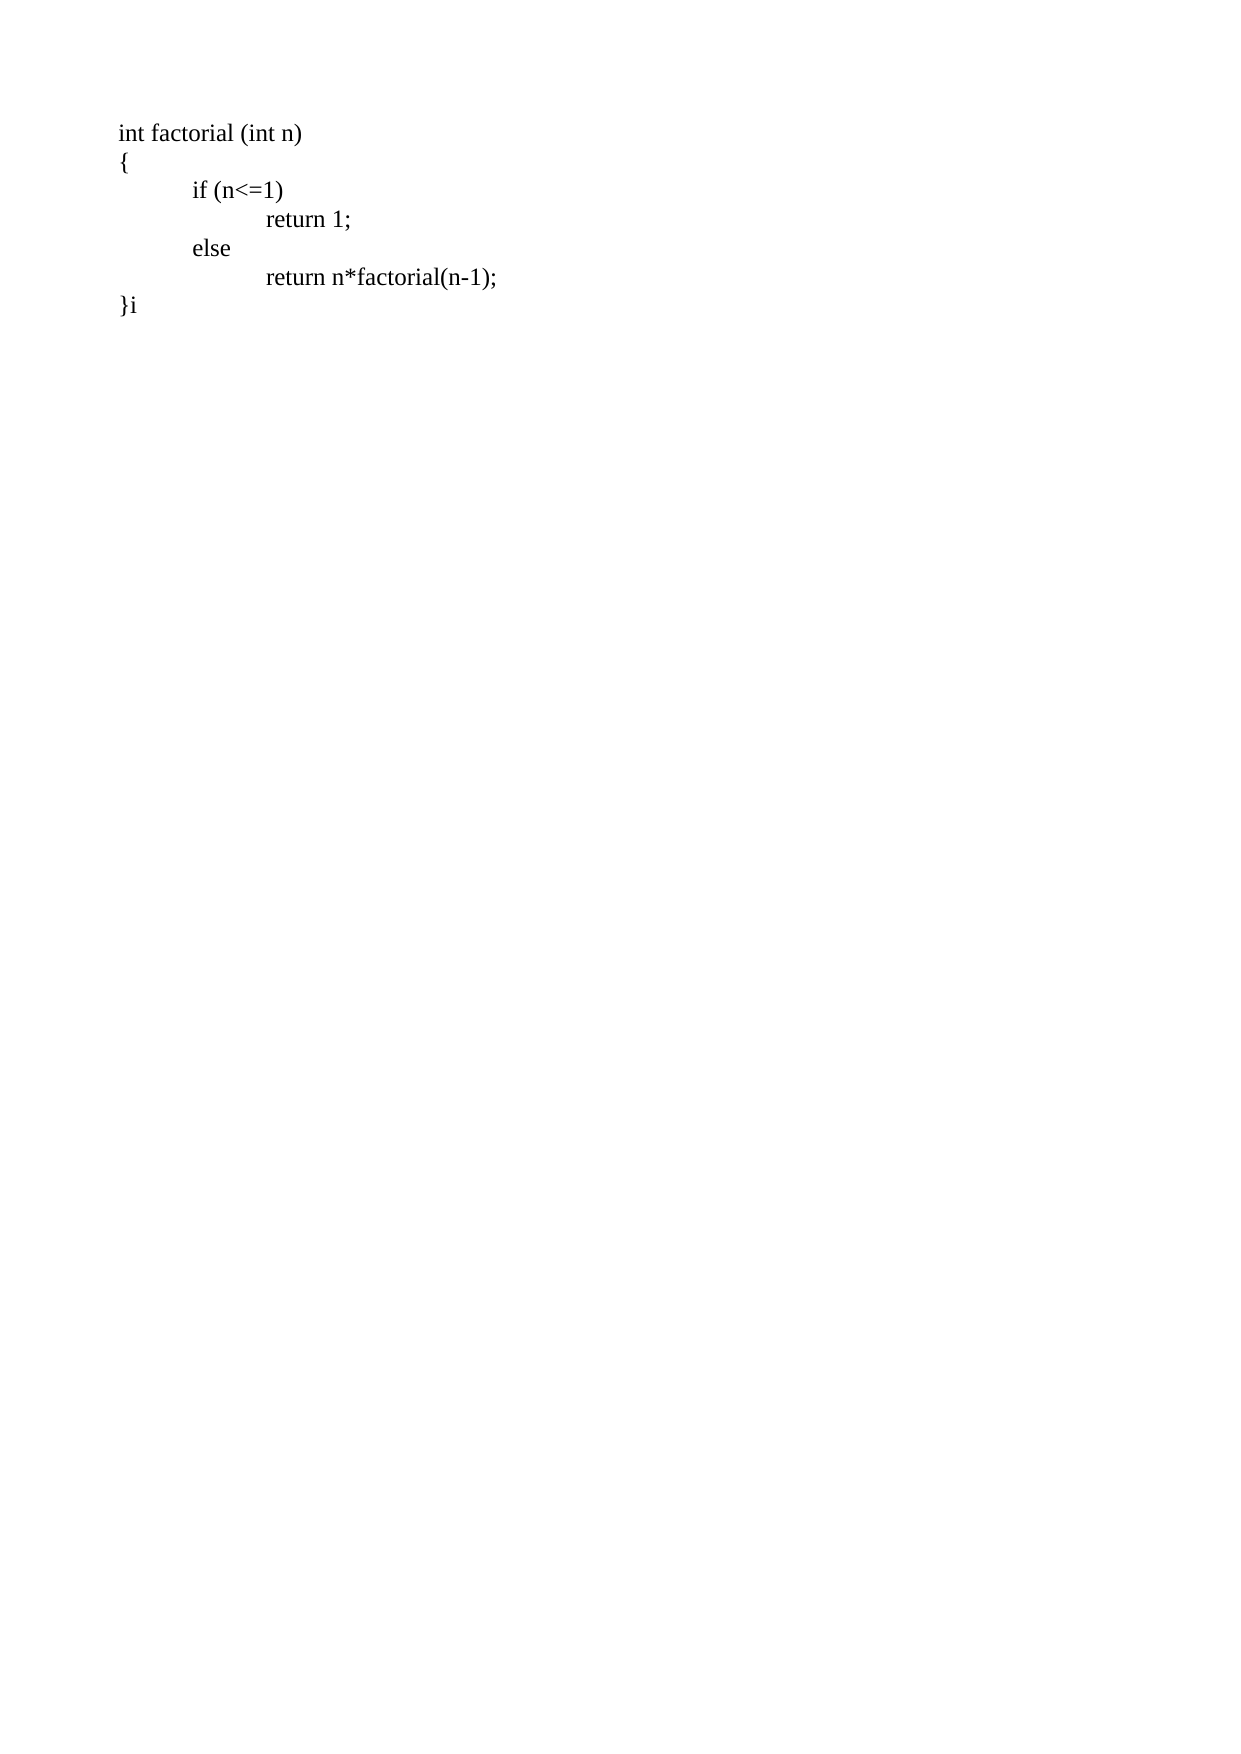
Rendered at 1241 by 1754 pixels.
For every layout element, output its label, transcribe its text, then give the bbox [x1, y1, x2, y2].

text { [118, 147, 1122, 176]
text }i [118, 291, 1122, 319]
text int factorial (int n) [118, 118, 1122, 147]
text return n*factorial(n-1); [118, 262, 1122, 291]
text return 1; [118, 204, 1122, 233]
text if (n<=1) [118, 176, 1122, 204]
text else [118, 233, 1122, 262]
